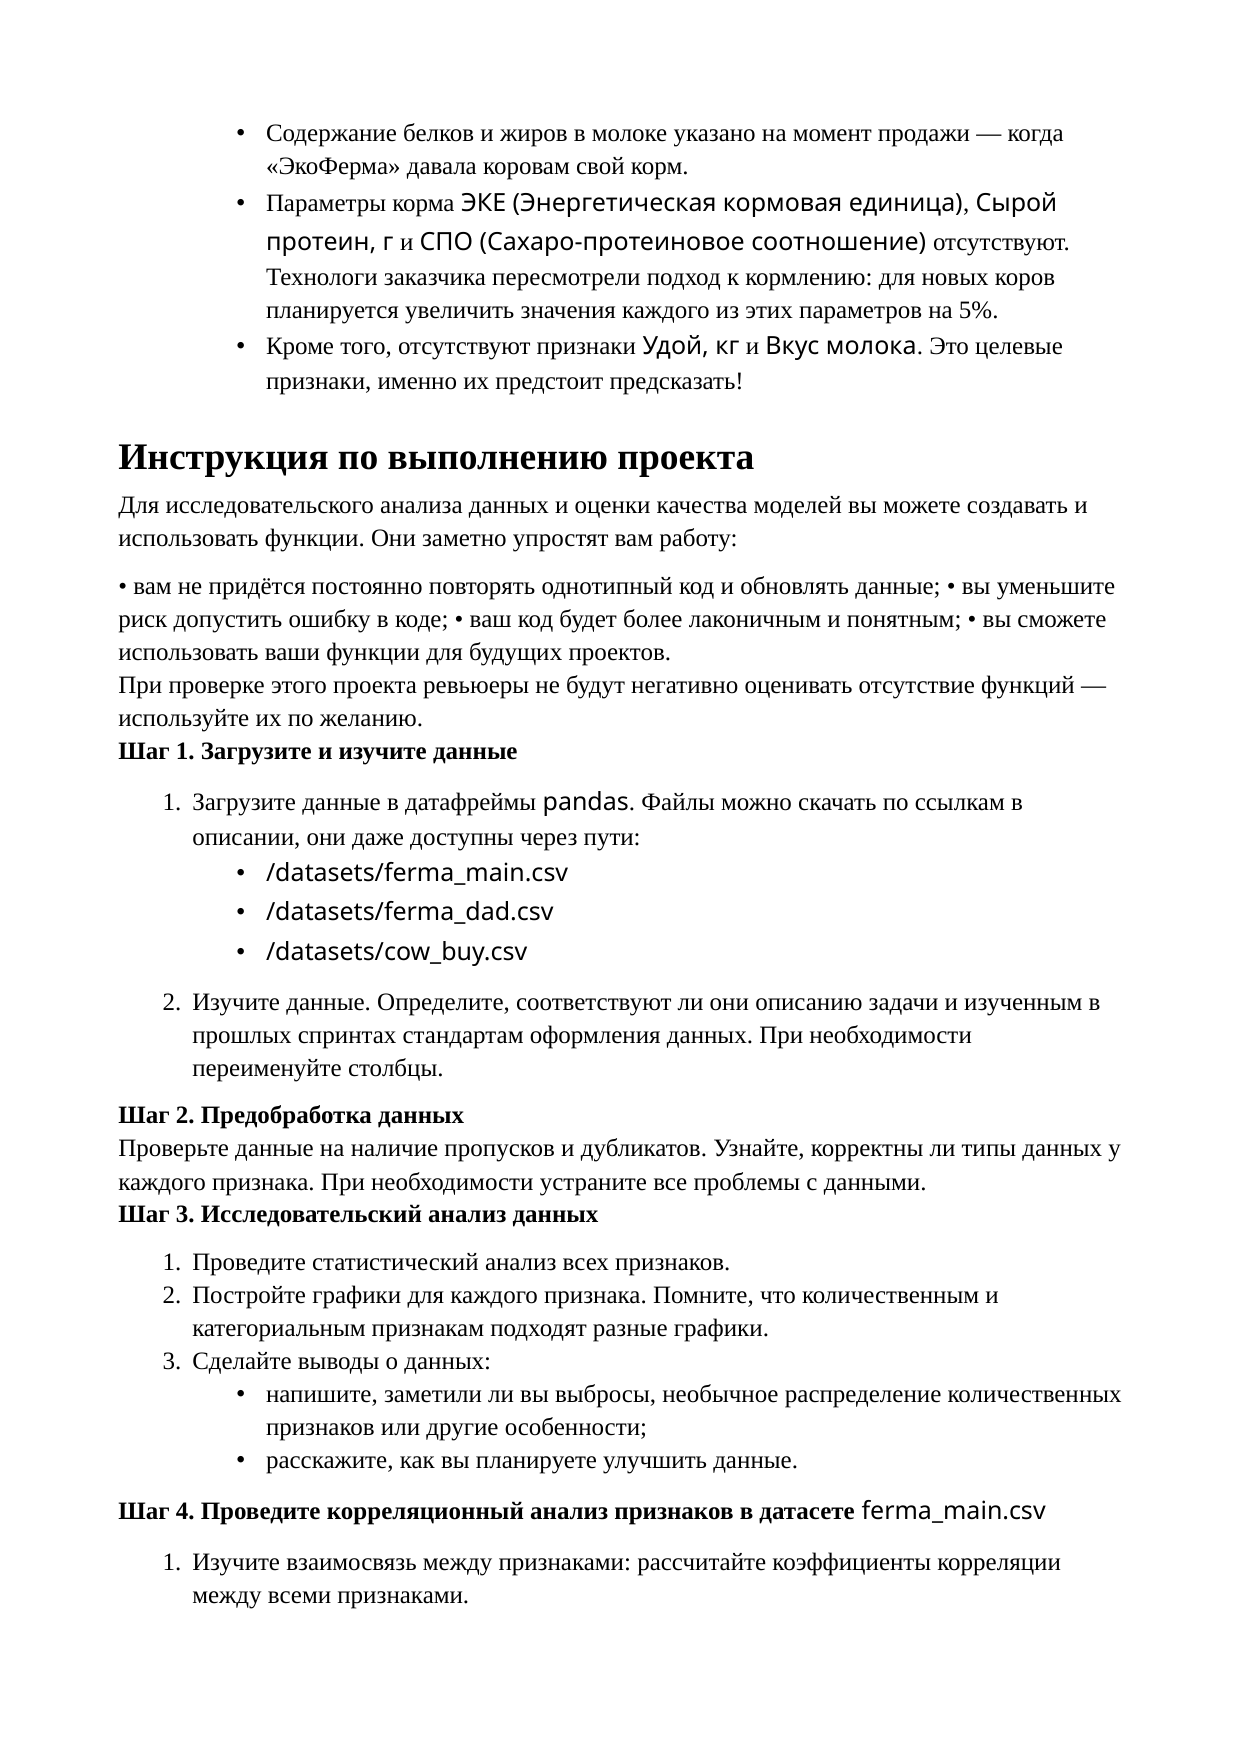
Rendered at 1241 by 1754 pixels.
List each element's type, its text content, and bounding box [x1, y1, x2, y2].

list Загрузите данные в датафреймы pandas. Файлы можно скачать по ссылкам в описании, они даже доступны через пути: [162, 783, 1122, 851]
text Для исследовательского анализа данных и оценки качества моделей вы можете создавать и использовать функции. Они заметно упростят вам работу: [118, 490, 1122, 552]
text Шаг 3. Исследовательский анализ данных [118, 1199, 1122, 1228]
list Параметры корма ЭКЕ (Энергетическая кормовая единица), Сырой протеин, г и СПО (Сахаро-протеиновое соотношение) отсутствуют. Технологи заказчика пересмотрели подход к кормлению: для новых коров планируется увеличить значения каждого из этих параметров на 5%. [236, 184, 1122, 323]
list Кроме того, отсутствуют признаки Удой, кг и Вкус молока. Это целевые признаки, именно их предстоит предсказать! [236, 328, 1122, 395]
text • вам не придётся постоянно повторять однотипный код и обновлять данные; • вы уменьшите риск допустить ошибку в коде; • ваш код будет более лаконичным и понятным; • вы сможете использовать ваши функции для будущих проектов. [118, 571, 1122, 666]
list /datasets/cow_buy.csv [236, 933, 1122, 967]
text Шаг 4. Проведите корреляционный анализ признаков в датасете ferma_main.csv [118, 1493, 1122, 1527]
list Содержание белков и жиров в молоке указано на момент продажи — когда «ЭкоФерма» давала коровам свой корм. [236, 118, 1122, 180]
list расскажите, как вы планируете улучшить данные. [236, 1445, 1122, 1474]
list /datasets/ferma_main.csv [236, 855, 1122, 889]
list Постройте графики для каждого признака. Помните, что количественным и категориальным признакам подходят разные графики. [162, 1280, 1122, 1342]
text При проверке этого проекта ревьюеры не будут негативно оценивать отсутствие функций — используйте их по желанию. [118, 670, 1122, 732]
list /datasets/ferma_dad.csv [236, 894, 1122, 928]
list Изучите данные. Определите, соответствуют ли они описанию задачи и изученным в прошлых спринтах стандартам оформления данных. При необходимости переименуйте столбцы. [162, 987, 1122, 1082]
text Шаг 2. Предобработка данных [118, 1101, 1122, 1129]
text Шаг 1. Загрузите и изучите данные [118, 736, 1122, 764]
list напишите, заметили ли вы выбросы, необычное распределение количественных признаков или другие особенности; [236, 1379, 1122, 1441]
subtitle Инструкция по выполнению проекта [118, 434, 1122, 478]
list Проведите статистический анализ всех признаков. [162, 1247, 1122, 1276]
list Изучите взаимосвязь между признаками: рассчитайте коэффициенты корреляции между всеми признаками. [162, 1547, 1122, 1608]
list Сделайте выводы о данных: [162, 1346, 1122, 1375]
text Проверьте данные на наличие пропусков и дубликатов. Узнайте, корректны ли типы данных у каждого признака. При необходимости устраните все проблемы с данными. [118, 1133, 1122, 1195]
